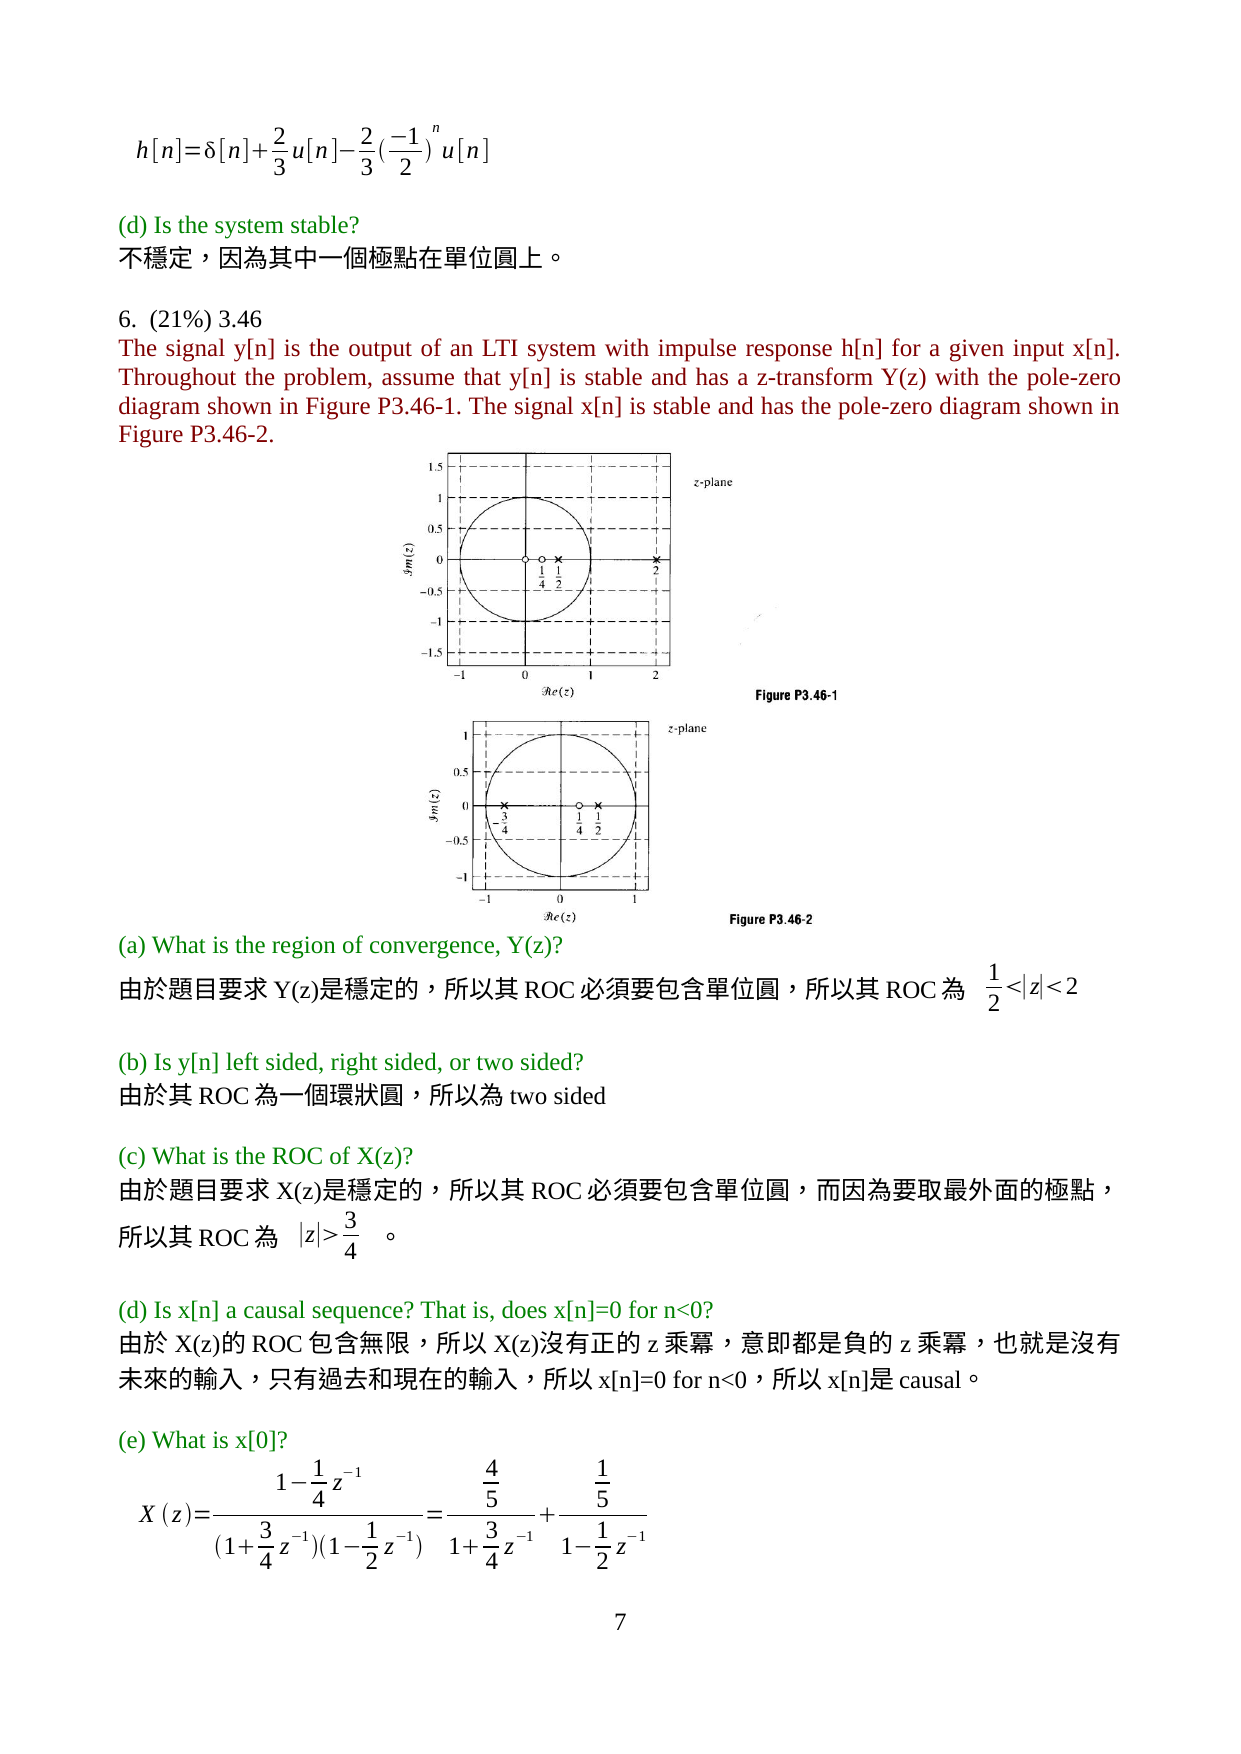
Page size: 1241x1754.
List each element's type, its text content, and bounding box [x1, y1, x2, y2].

text (a) What is the region of convergence, Y(z)? [118, 478, 1122, 958]
text The signal y[n] is the output of an LTI system with impulse response h[n] for a given input x[n]. Throughout the problem, assume that y[n] is stable and has a z-transform Y(z) with the pole-zero diagram shown in Figure P3.46-1. The signal x[n] is stable and has the pole-zero diagram shown in Figure P3.46-2. [118, 333, 1122, 448]
text 6. (21%) 3.46 [118, 304, 1122, 333]
text (e) What is x[0]? [118, 1426, 1122, 1454]
text 不穩定，因為其中一個極點在單位圓上。 [118, 239, 1122, 275]
text (c) What is the ROC of X(z)? [118, 1141, 1122, 1170]
text (d) Is x[n] a causal sequence? That is, does x[n]=0 for n<0? [118, 1295, 1122, 1323]
text (b) Is y[n] left sided, right sided, or two sided? [118, 1047, 1122, 1076]
picture [399, 448, 841, 930]
text 由於X(z)的ROC包含無限，所以X(z)沒有正的z乘冪，意即都是負的z乘冪，也就是沒有未來的輸入，只有過去和現在的輸入，所以x[n]=0 for n<0，所以x[n]是causal。 [118, 1323, 1122, 1396]
text 由於題目要求X(z)是穩定的，所以其ROC必須要包含單位圓，而因為要取最外面的極點，所以其ROC為。 [118, 1170, 1122, 1265]
text 由於其ROC為一個環狀圓，所以為two sided [118, 1076, 1122, 1112]
text (d) Is the system stable? [118, 210, 1122, 239]
text 由於題目要求Y(z)是穩定的，所以其ROC必須要包含單位圓，所以其ROC為 [118, 958, 1122, 1017]
